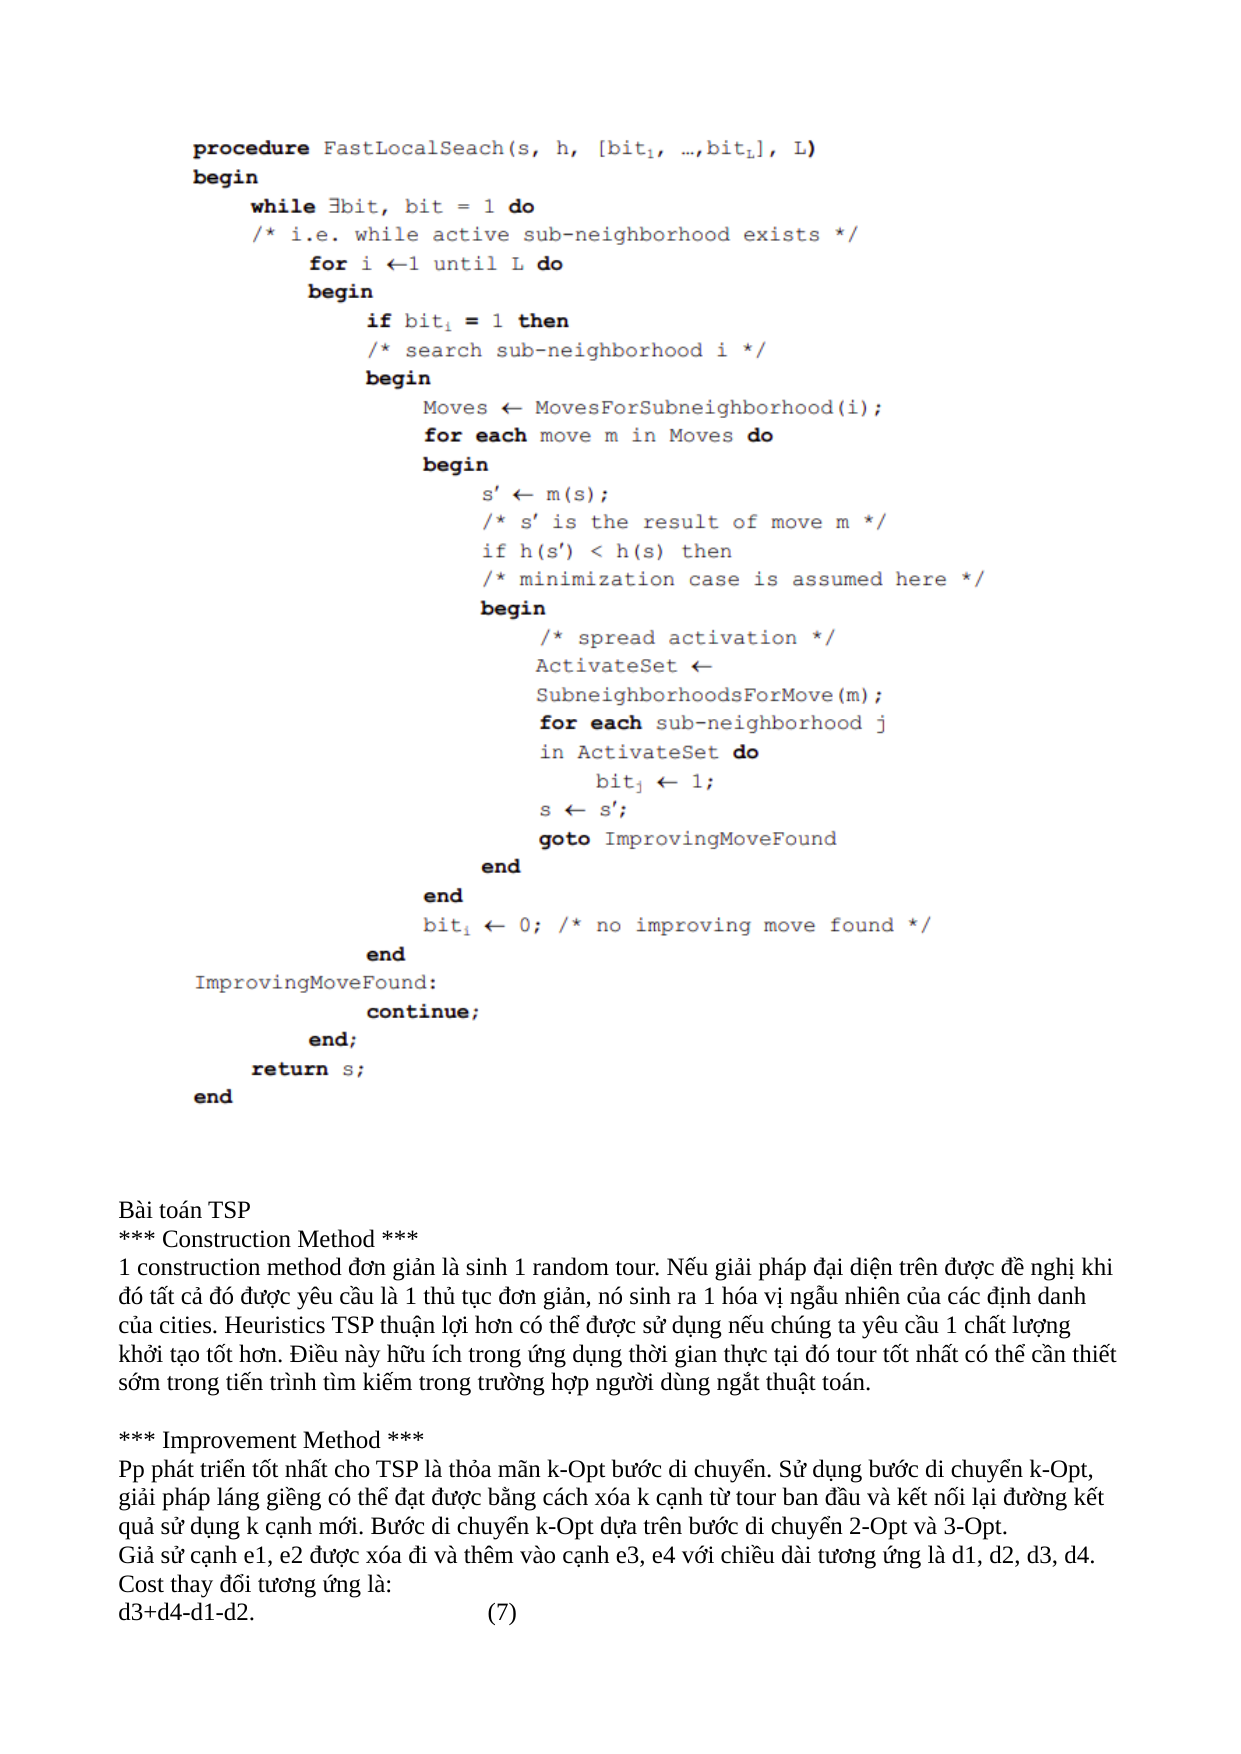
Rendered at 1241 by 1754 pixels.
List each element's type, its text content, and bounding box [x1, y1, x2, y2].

text Giả sử cạnh e1, e2 được xóa đi và thêm vào cạnh e3, e4 với chiều dài tương ứng là d1, d2, d3, d4. Cost thay đổi tương ứng là: [118, 1540, 1122, 1597]
picture [118, 118, 1123, 1138]
text Bài toán TSP [118, 1195, 1122, 1224]
text d3+d4-d1-d2. (7) [118, 1597, 1122, 1626]
text 1 construction method đơn giản là sinh 1 random tour. Nếu giải pháp đại diện trên được đề nghị khi đó tất cả đó được yêu cầu là 1 thủ tục đơn giản, nó sinh ra 1 hóa vị ngẫu nhiên của các định danh của cities. Heuristics TSP thuận lợi hơn có thể được sử dụng nếu chúng ta yêu cầu 1 chất lượng khởi tạo tốt hơn. Điều này hữu ích trong ứng dụng thời gian thực tại đó tour tốt nhất có thể cần thiết sớm trong tiến trình tìm kiếm trong trường hợp người dùng ngắt thuật toán. [118, 1252, 1122, 1396]
text *** Improvement Method *** [118, 1425, 1122, 1454]
text Pp phát triển tốt nhất cho TSP là thỏa mãn k-Opt bước di chuyển. Sử dụng bước di chuyển k-Opt, giải pháp láng giềng có thể đạt được bằng cách xóa k cạnh từ tour ban đầu và kết nối lại đường kết quả sử dụng k cạnh mới. Bước di chuyển k-Opt dựa trên bước di chuyển 2-Opt và 3-Opt. [118, 1454, 1122, 1540]
text *** Construction Method *** [118, 1224, 1122, 1252]
